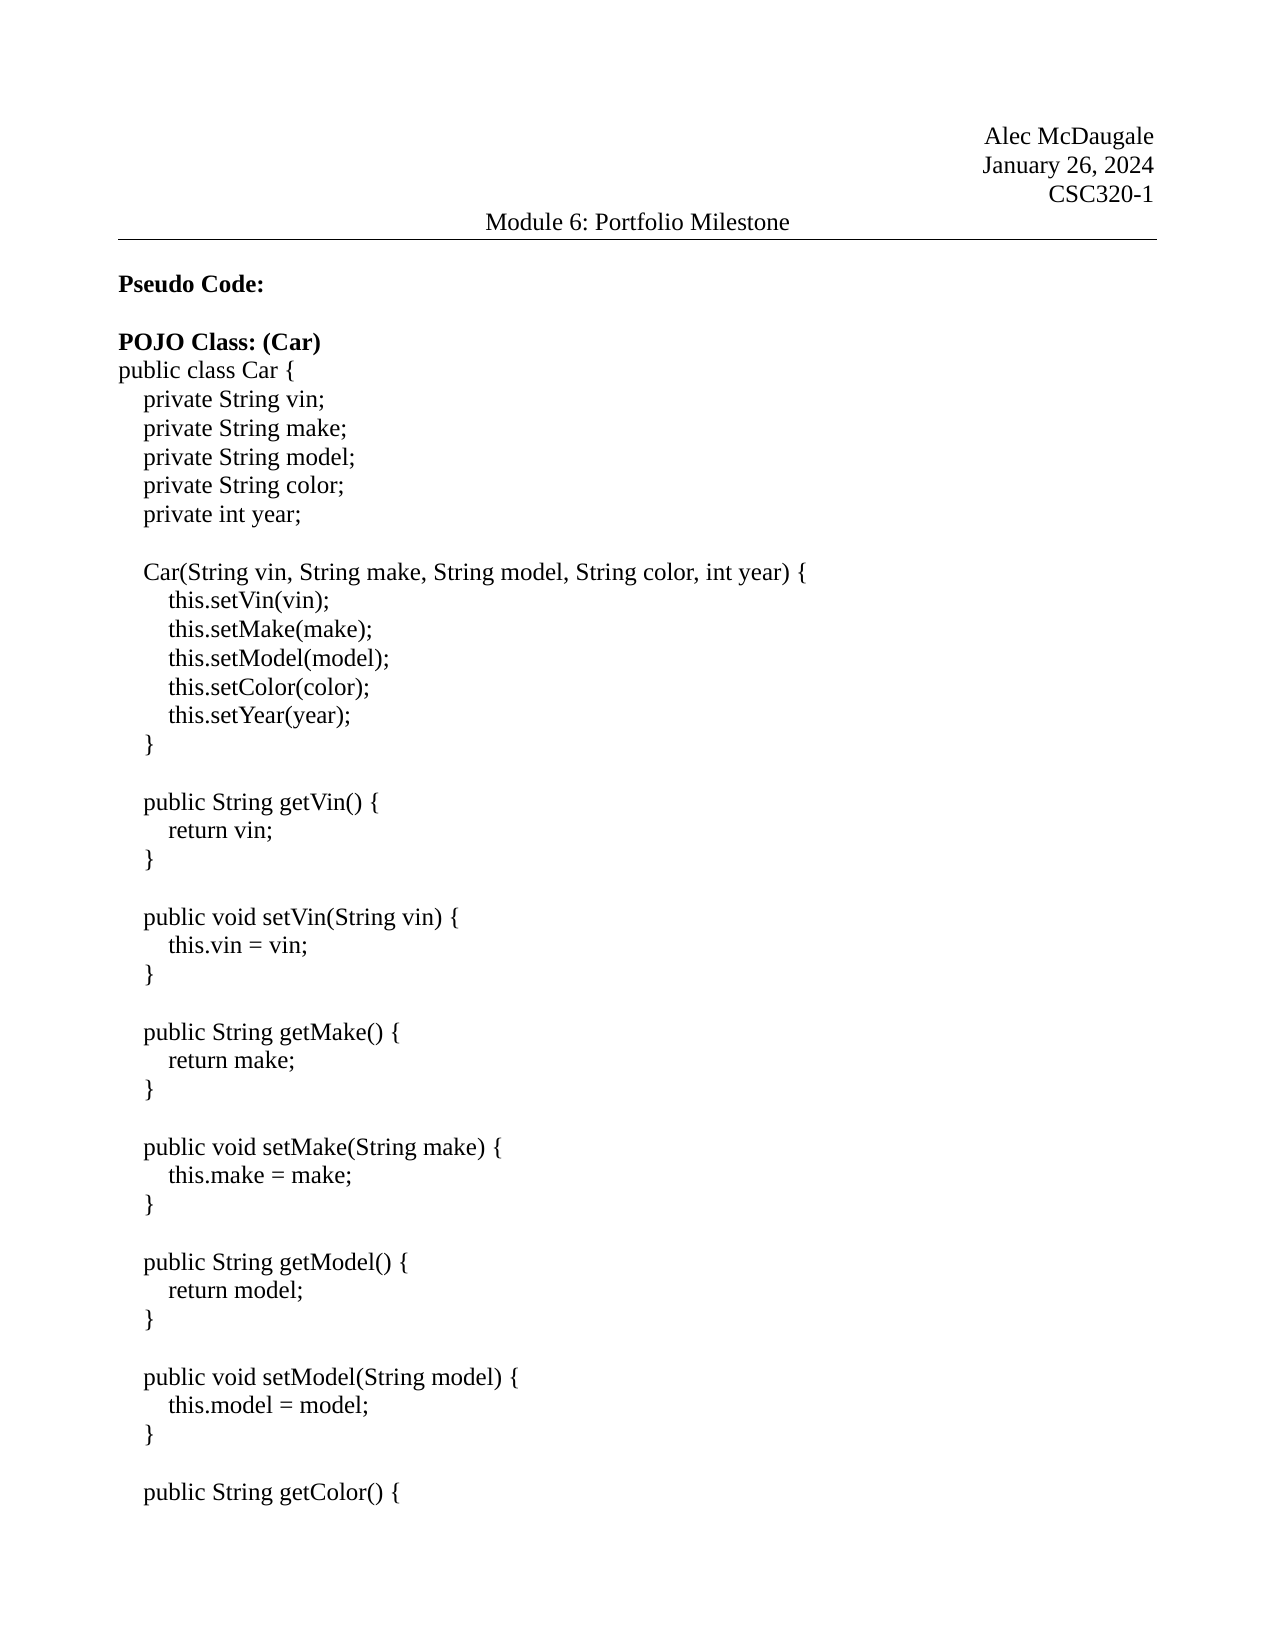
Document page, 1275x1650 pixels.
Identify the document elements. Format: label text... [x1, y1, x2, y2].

text return model; [118, 1276, 1157, 1304]
text public String getMake() { [118, 1017, 1157, 1046]
text this.make = make; [118, 1161, 1157, 1189]
text private String color; [118, 471, 1157, 499]
text public String getModel() { [118, 1247, 1157, 1276]
text public class Car { [118, 356, 1157, 384]
text private String vin; [118, 384, 1157, 413]
text this.setColor(color); [118, 672, 1157, 701]
text public void setVin(String vin) { [118, 902, 1157, 931]
text } [118, 729, 1157, 758]
text } [118, 1419, 1157, 1448]
text private String model; [118, 442, 1157, 471]
text POJO Class: (Car) [118, 327, 1157, 356]
text return make; [118, 1046, 1157, 1074]
text this.setModel(model); [118, 643, 1157, 672]
text return vin; [118, 816, 1157, 844]
text this.setYear(year); [118, 701, 1157, 729]
text } [118, 844, 1157, 873]
text } [118, 1074, 1157, 1103]
text } [118, 1189, 1157, 1218]
text private String make; [118, 413, 1157, 442]
text Pseudo Code: [118, 269, 1157, 298]
text public void setModel(String model) { [118, 1362, 1157, 1391]
text this.setMake(make); [118, 614, 1157, 643]
text } [118, 959, 1157, 988]
text private int year; [118, 499, 1157, 528]
text Car(String vin, String make, String model, String color, int year) { [118, 557, 1157, 586]
text public String getVin() { [118, 787, 1157, 816]
text this.setVin(vin); [118, 586, 1157, 614]
text this.model = model; [118, 1391, 1157, 1419]
text public String getColor() { [118, 1477, 1157, 1506]
text public void setMake(String make) { [118, 1132, 1157, 1161]
text } [118, 1304, 1157, 1333]
text this.vin = vin; [118, 931, 1157, 959]
